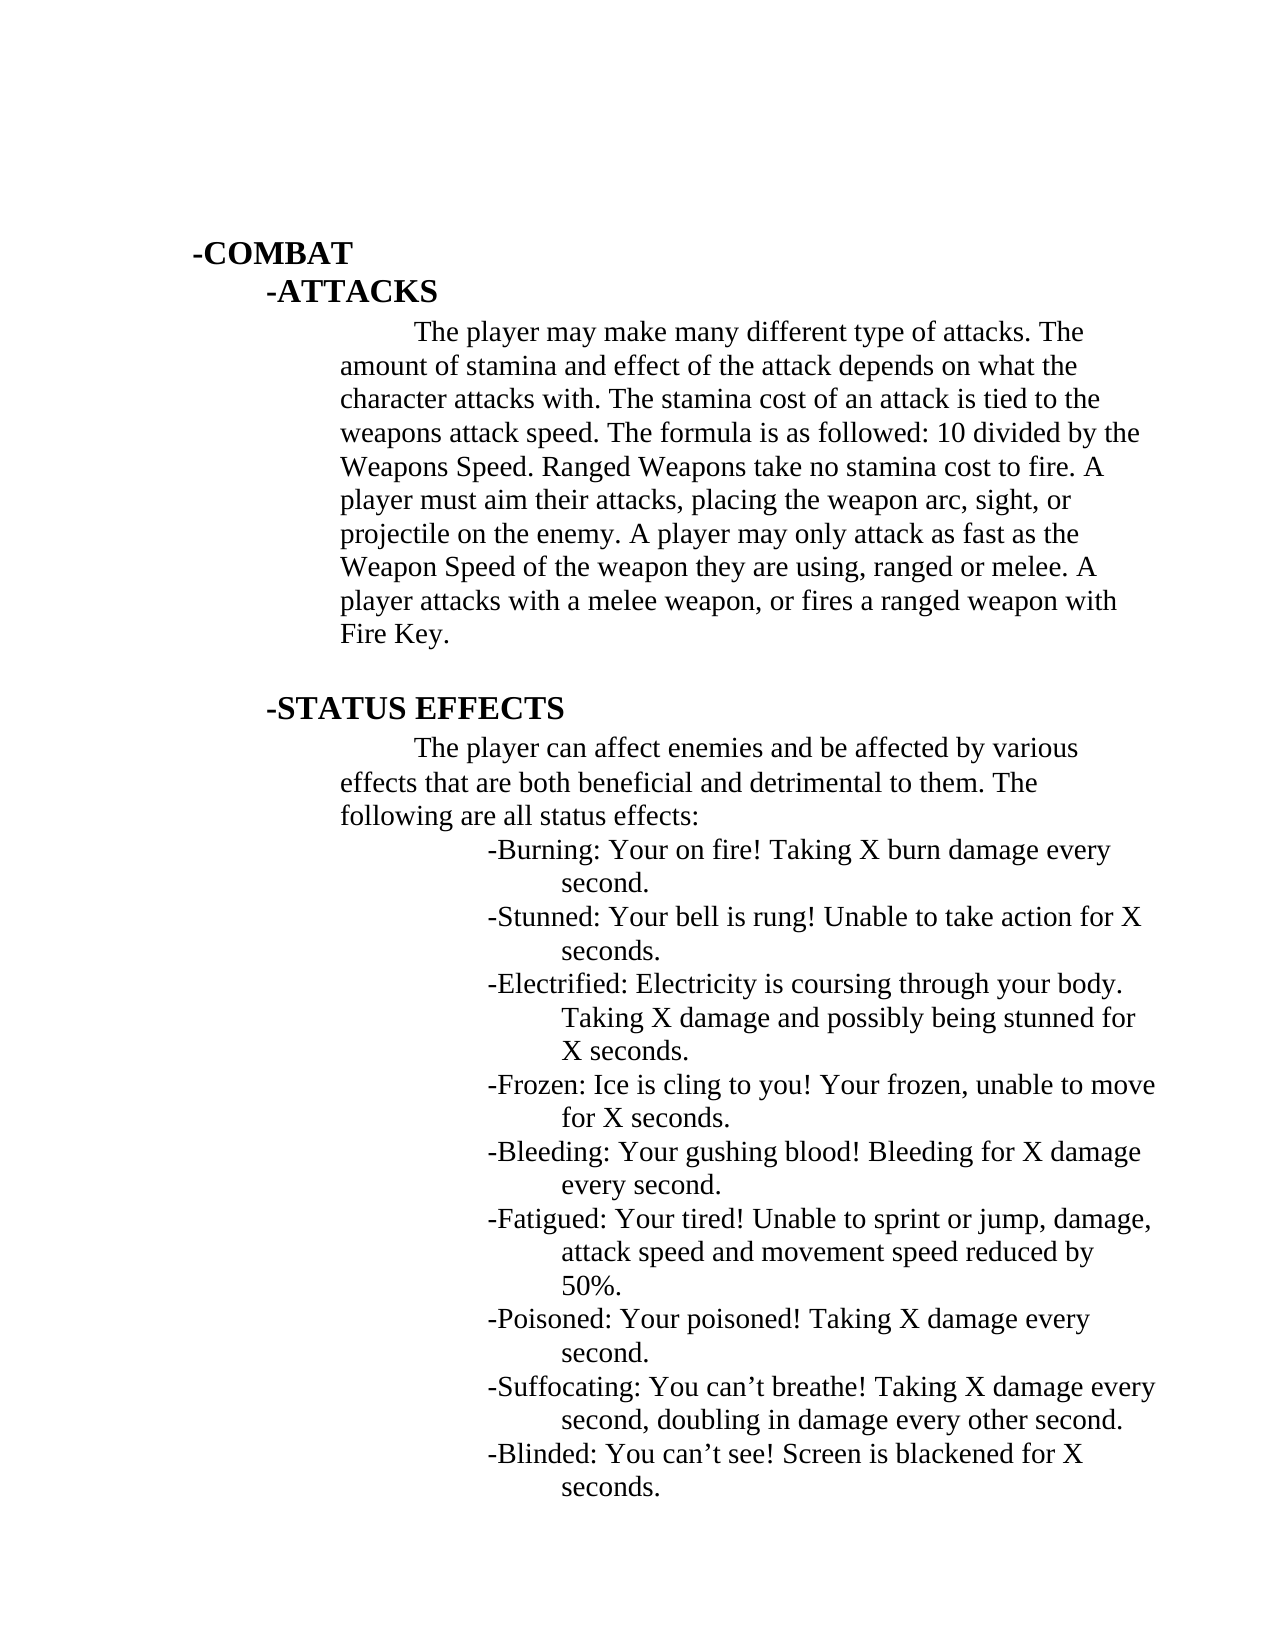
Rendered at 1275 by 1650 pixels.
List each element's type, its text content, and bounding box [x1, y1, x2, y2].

text The player can affect enemies and be affected by various effects that are both beneficial and detrimental to them. The following are all status effects: [118, 727, 1157, 832]
text -ATTACKS [118, 271, 1157, 310]
text -Electrified: Electricity is coursing through your body. Taking X damage and possibly being stunned for X seconds. [118, 966, 1157, 1067]
text -Frozen: Ice is cling to you! Your frozen, unable to move for X seconds. [118, 1067, 1157, 1134]
text -Bleeding: Your gushing blood! Bleeding for X damage every second. -Fatigued: Your tired! Unable to sprint or jump, damage, attack speed and movement speed reduced by 50%. [118, 1134, 1157, 1302]
text -Poisoned: Your poisoned! Taking X damage every second. -Suffocating: You can’t breathe! Taking X damage every second, doubling in damage every other second. [118, 1302, 1157, 1436]
text -Burning: Your on fire! Taking X burn damage every second. [118, 832, 1157, 899]
text The player may make many different type of attacks. The amount of stamina and effect of the attack depends on what the character attacks with. The stamina cost of an attack is tied to the weapons attack speed. The formula is as followed: 10 divided by the Weapons Speed. Ranged Weapons take no stamina cost to fire. A player must aim their attacks, placing the weapon arc, sight, or projectile on the enemy. A player may only attack as fast as the Weapon Speed of the weapon they are using, ranged or melee. A player attacks with a melee weapon, or fires a ranged weapon with Fire Key. [118, 310, 1157, 650]
text -COMBAT [118, 233, 1157, 271]
text -Stunned: Your bell is rung! Unable to take action for X seconds. [118, 899, 1157, 966]
text -STATUS EFFECTS [118, 688, 1157, 727]
text -Blinded: You can’t see! Screen is blackened for X seconds. [118, 1436, 1157, 1503]
